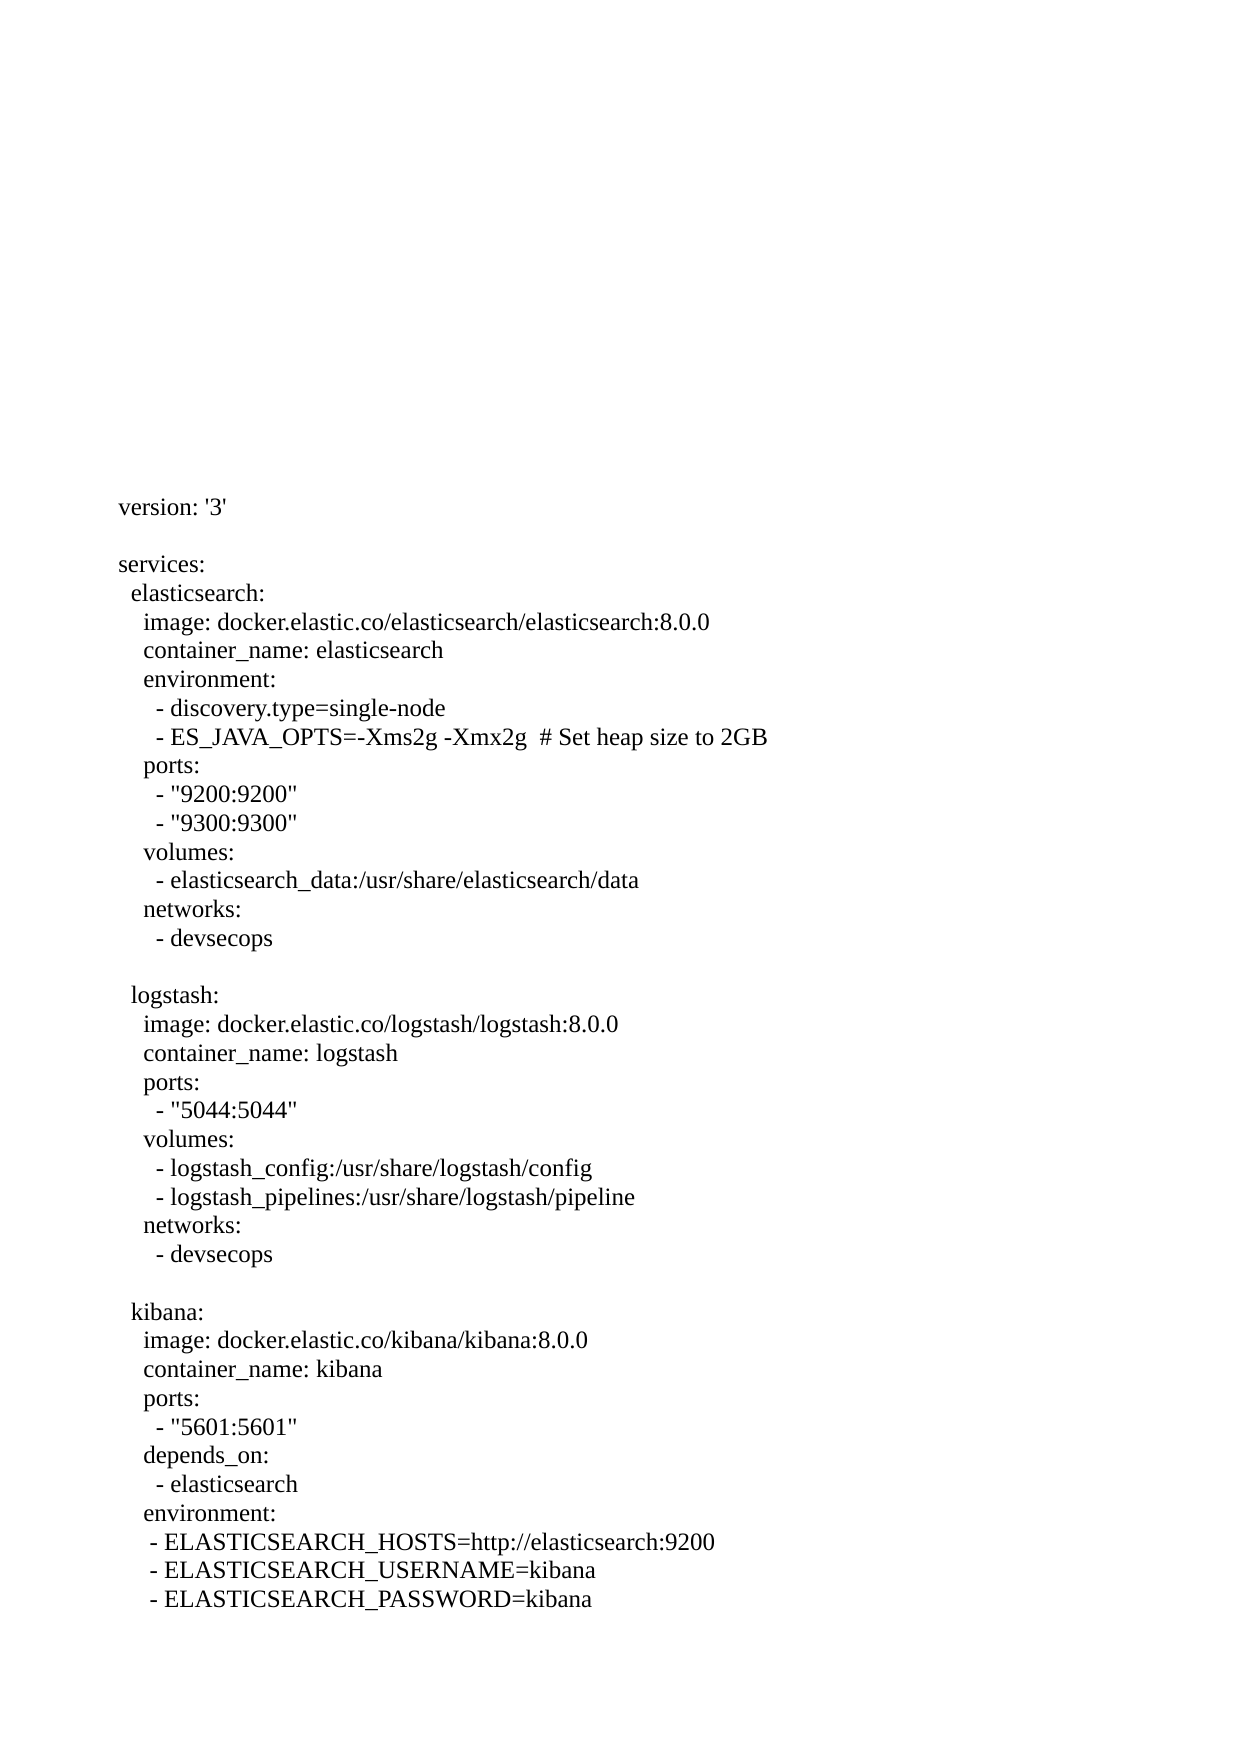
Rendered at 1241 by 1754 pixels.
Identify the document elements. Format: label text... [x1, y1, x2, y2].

text container_name: elasticsearch [118, 636, 1122, 664]
text - devsecops [118, 923, 1122, 952]
text volumes: [118, 1124, 1122, 1153]
text - "5044:5044" [118, 1096, 1122, 1124]
text environment: [118, 664, 1122, 693]
text - ELASTICSEARCH_PASSWORD=kibana [118, 1584, 1122, 1613]
text - elasticsearch [118, 1469, 1122, 1498]
text container_name: logstash [118, 1038, 1122, 1067]
text ports: [118, 751, 1122, 779]
text image: docker.elastic.co/kibana/kibana:8.0.0 [118, 1326, 1122, 1354]
text - discovery.type=single-node [118, 693, 1122, 722]
text - "9200:9200" [118, 779, 1122, 808]
text version: '3' [118, 492, 1122, 521]
text elasticsearch: [118, 578, 1122, 607]
text - ES_JAVA_OPTS=-Xms2g -Xmx2g # Set heap size to 2GB [118, 722, 1122, 751]
text - logstash_config:/usr/share/logstash/config [118, 1153, 1122, 1182]
text services: [118, 549, 1122, 578]
text ports: [118, 1067, 1122, 1096]
text container_name: kibana [118, 1354, 1122, 1383]
text - elasticsearch_data:/usr/share/elasticsearch/data [118, 866, 1122, 894]
text ports: [118, 1383, 1122, 1412]
text volumes: [118, 837, 1122, 866]
text depends_on: [118, 1441, 1122, 1469]
text image: docker.elastic.co/logstash/logstash:8.0.0 [118, 1009, 1122, 1038]
text - ELASTICSEARCH_USERNAME=kibana [118, 1556, 1122, 1584]
text - ELASTICSEARCH_HOSTS=http://elasticsearch:9200 [118, 1527, 1122, 1556]
text kibana: [118, 1297, 1122, 1326]
text environment: [118, 1498, 1122, 1527]
text networks: [118, 894, 1122, 923]
text networks: [118, 1211, 1122, 1239]
text - logstash_pipelines:/usr/share/logstash/pipeline [118, 1182, 1122, 1211]
text - "9300:9300" [118, 808, 1122, 837]
text - devsecops [118, 1239, 1122, 1268]
text - "5601:5601" [118, 1412, 1122, 1441]
text image: docker.elastic.co/elasticsearch/elasticsearch:8.0.0 [118, 607, 1122, 636]
text logstash: [118, 981, 1122, 1009]
